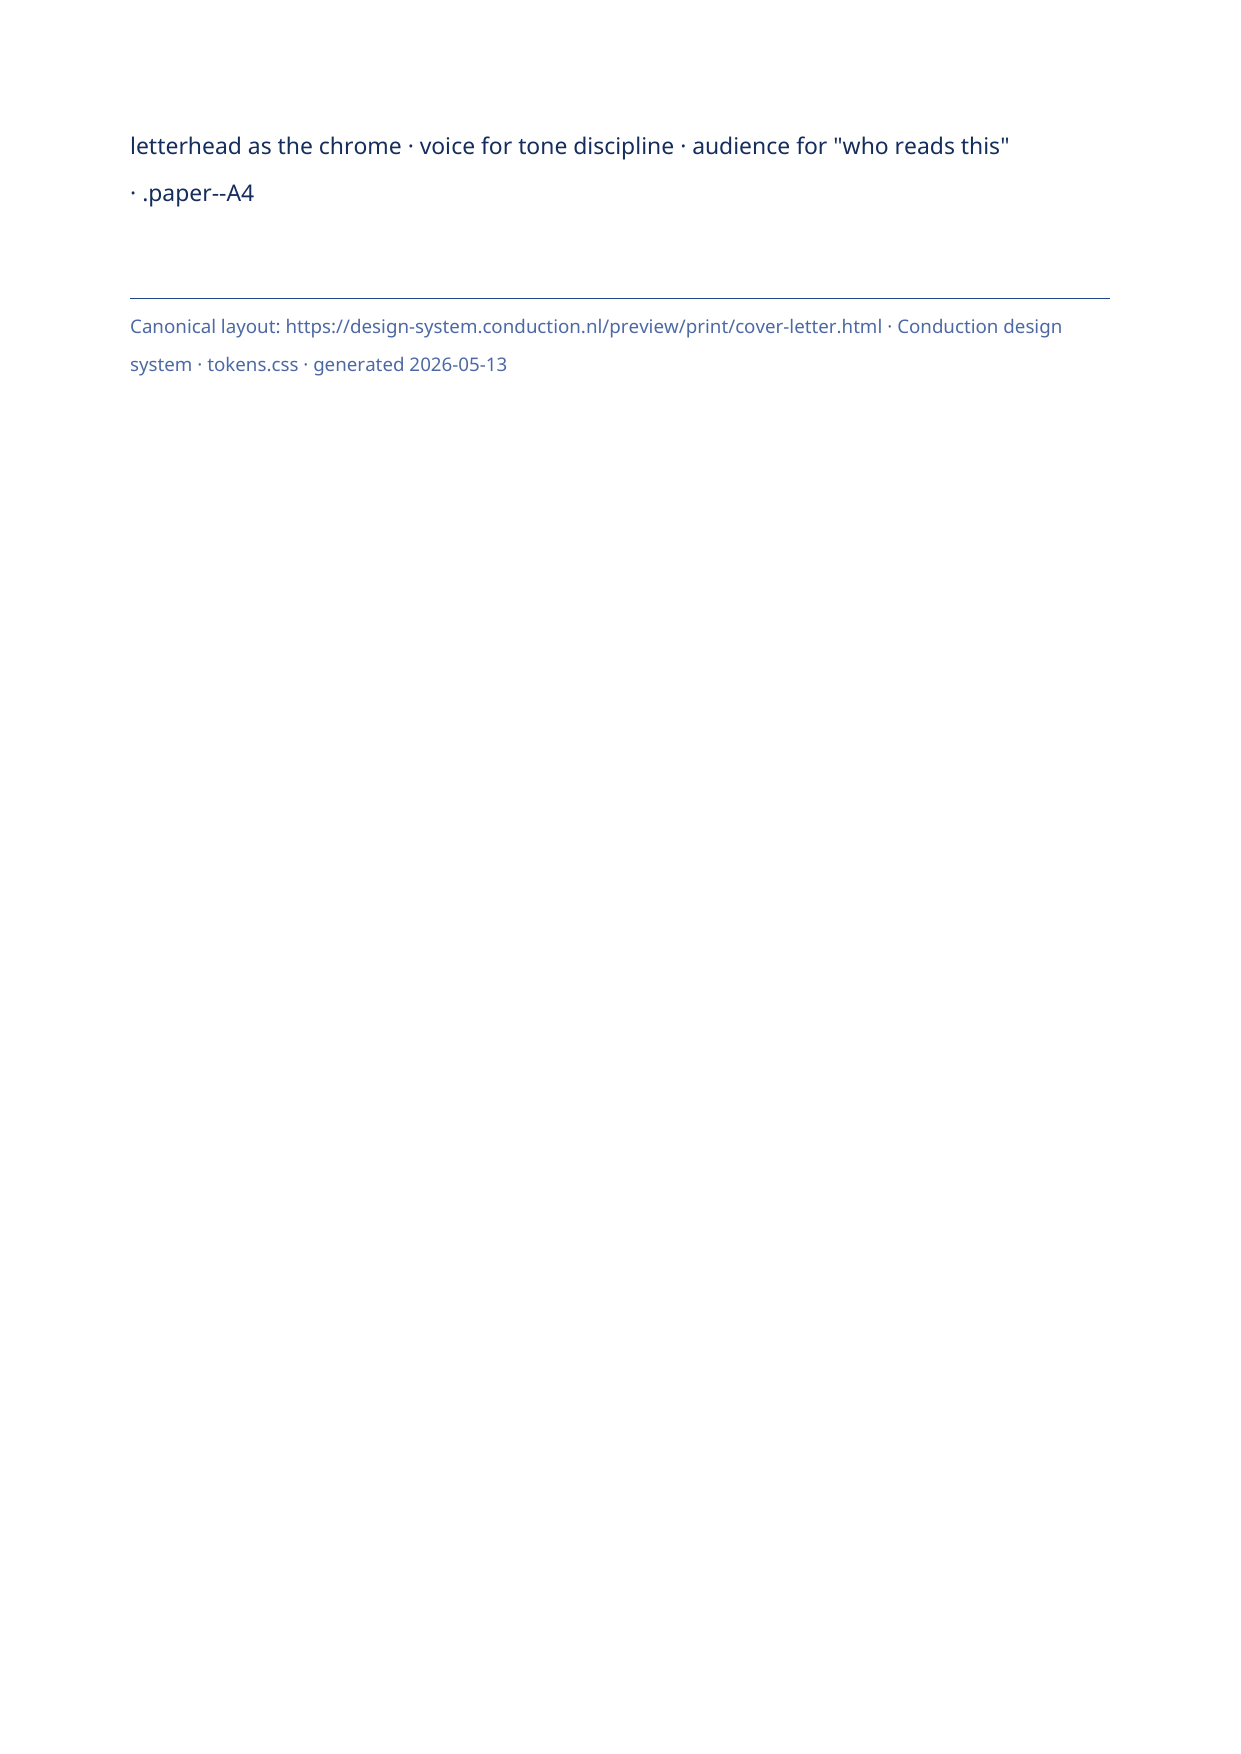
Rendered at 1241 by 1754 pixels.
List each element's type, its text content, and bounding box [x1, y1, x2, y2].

text letterhead as the chrome · voice for tone discipline · audience for "who reads this" · .paper--A4 [130, 130, 1110, 208]
text Canonical layout: https://design-system.conduction.nl/preview/print/cover-letter.html · Conduction design system · tokens.css · generated 2026-05-13 [130, 299, 1110, 377]
